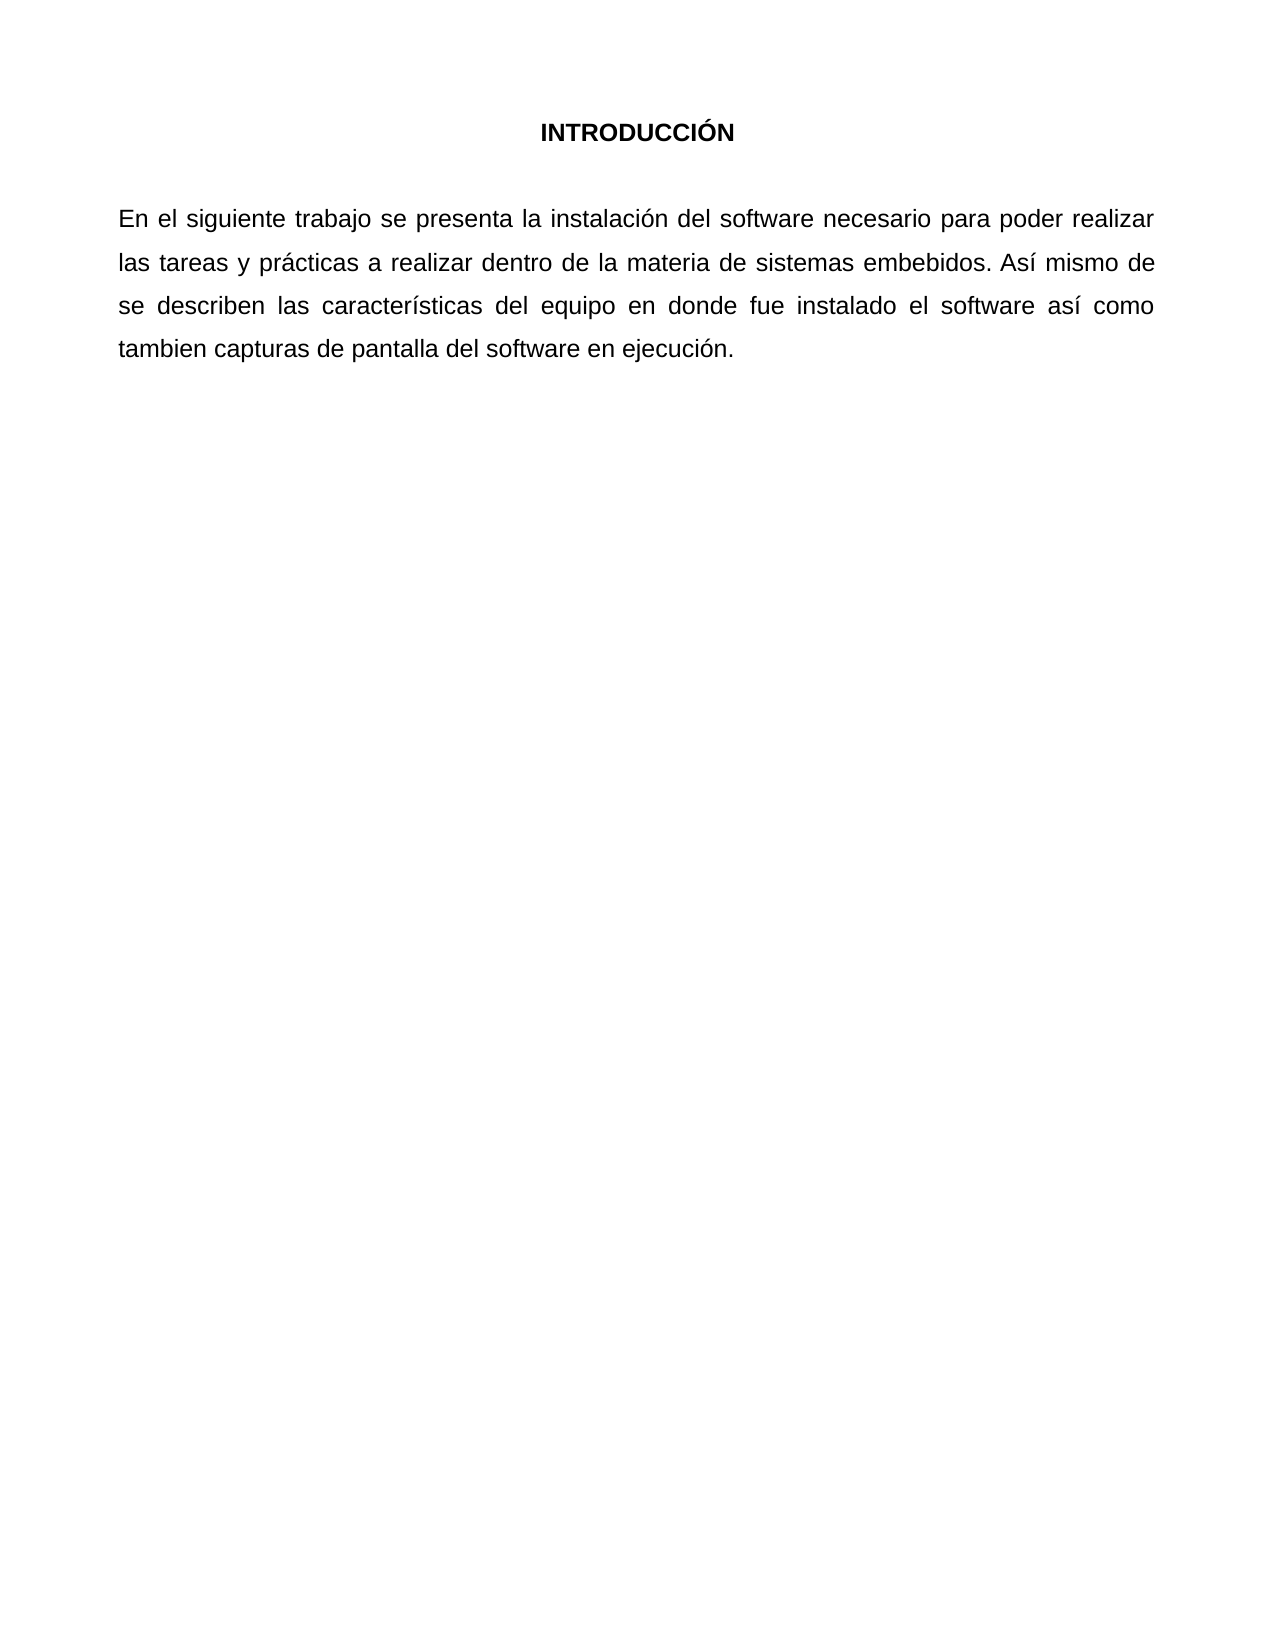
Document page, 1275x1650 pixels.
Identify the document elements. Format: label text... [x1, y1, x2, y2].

text En el siguiente trabajo se presenta la instalación del software necesario para poder realizar las tareas y prácticas a realizar dentro de la materia de sistemas embebidos. Así mismo de se describen las características del equipo en donde fue instalado el software así como tambien capturas de pantalla del software en ejecución. [118, 204, 1157, 362]
text INTRODUCCIÓN [118, 118, 1157, 147]
